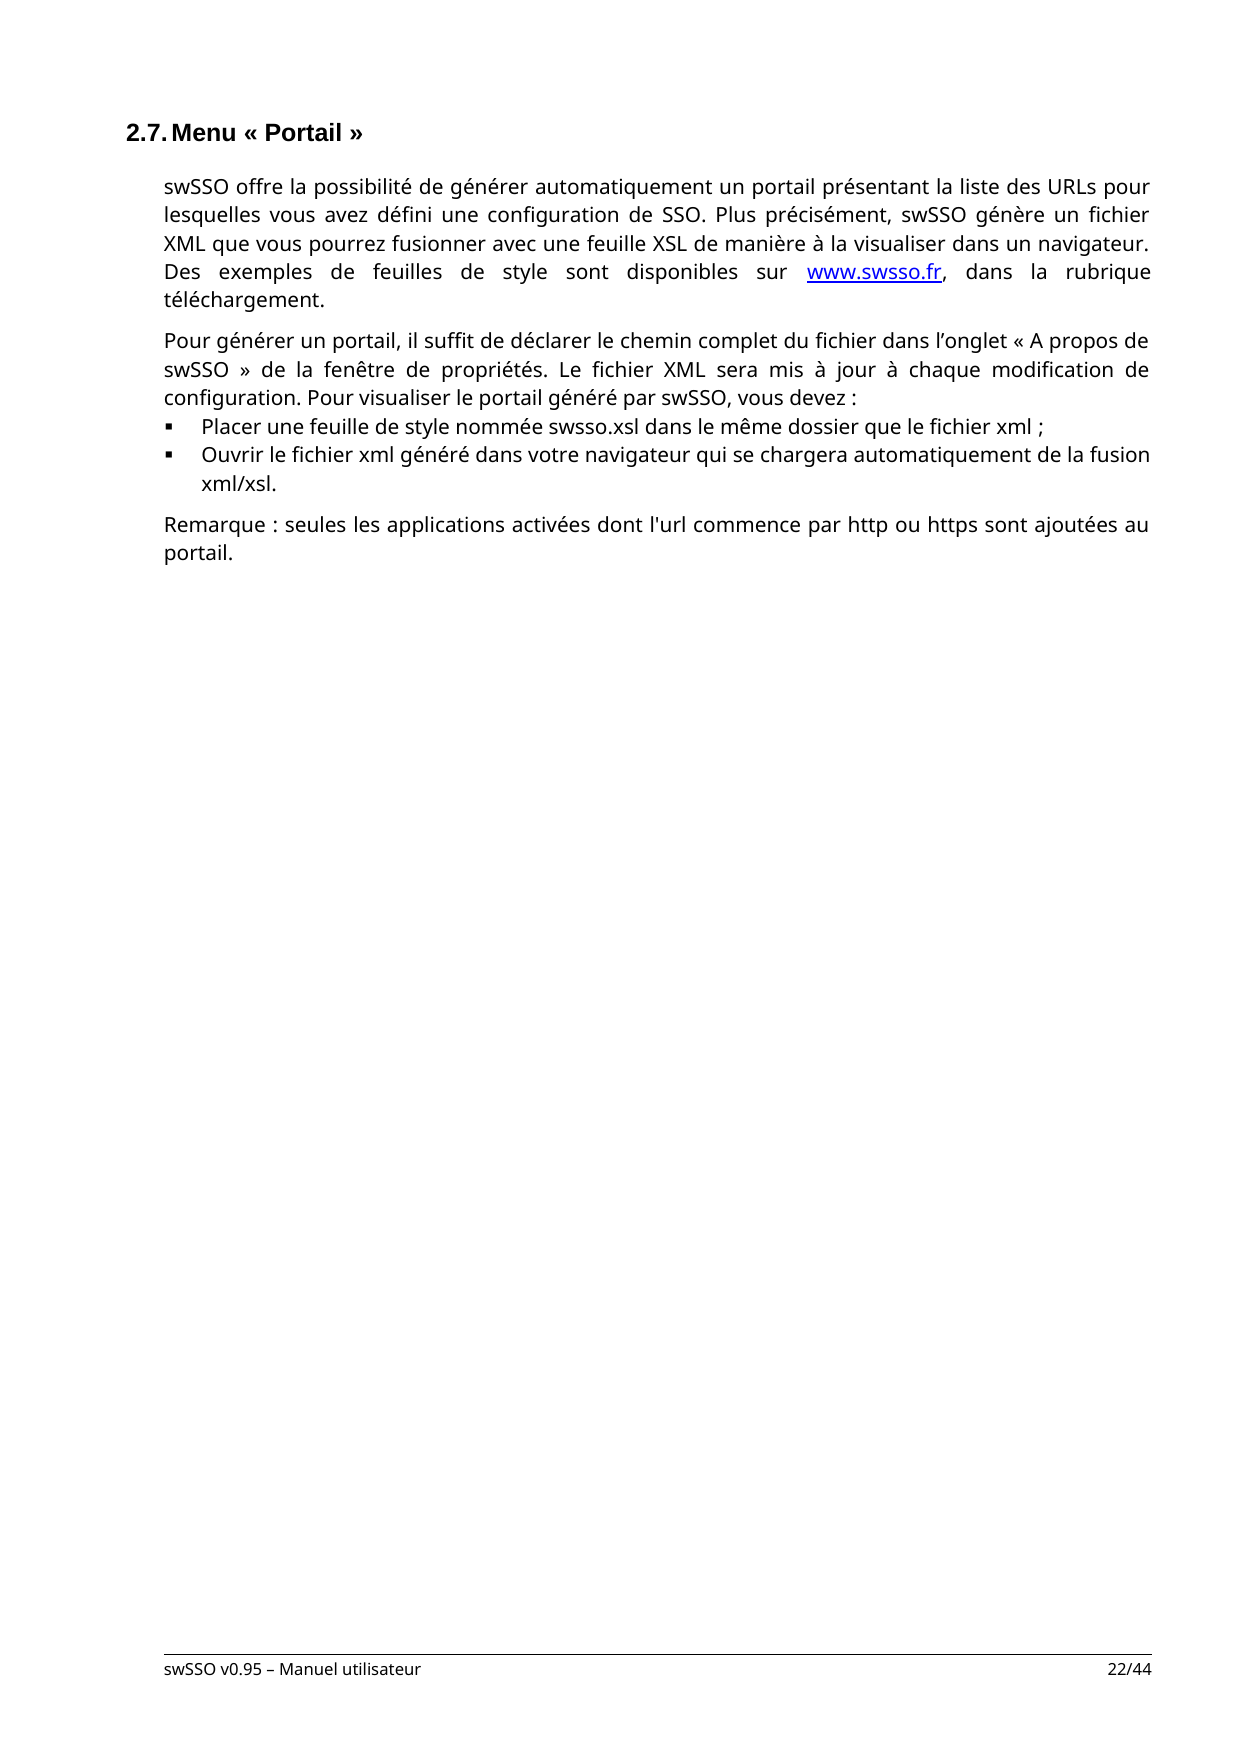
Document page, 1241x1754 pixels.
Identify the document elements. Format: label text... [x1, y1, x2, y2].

list Ouvrir le fichier xml généré dans votre navigateur qui se chargera automatiquement de la fusion xml/xsl. [164, 440, 1152, 497]
list Placer une feuille de style nommée swsso.xsl dans le même dossier que le fichier xml ; [164, 412, 1152, 440]
subtitle Menu « Portail » [126, 118, 1152, 147]
text Remarque : seules les applications activées dont l'url commence par http ou https sont ajoutées au portail. [164, 510, 1152, 567]
text swSSO offre la possibilité de générer automatiquement un portail présentant la liste des URLs pour lesquelles vous avez défini une configuration de SSO. Plus précisément, swSSO génère un fichier XML que vous pourrez fusionner avec une feuille XSL de manière à la visualiser dans un navigateur. Des exemples de feuilles de style sont disponibles sur www.swsso.fr, dans la rubrique téléchargement. [164, 172, 1152, 314]
text Pour générer un portail, il suffit de déclarer le chemin complet du fichier dans l’onglet « A propos de swSSO » de la fenêtre de propriétés. Le fichier XML sera mis à jour à chaque modification de configuration. Pour visualiser le portail généré par swSSO, vous devez : [164, 327, 1152, 412]
